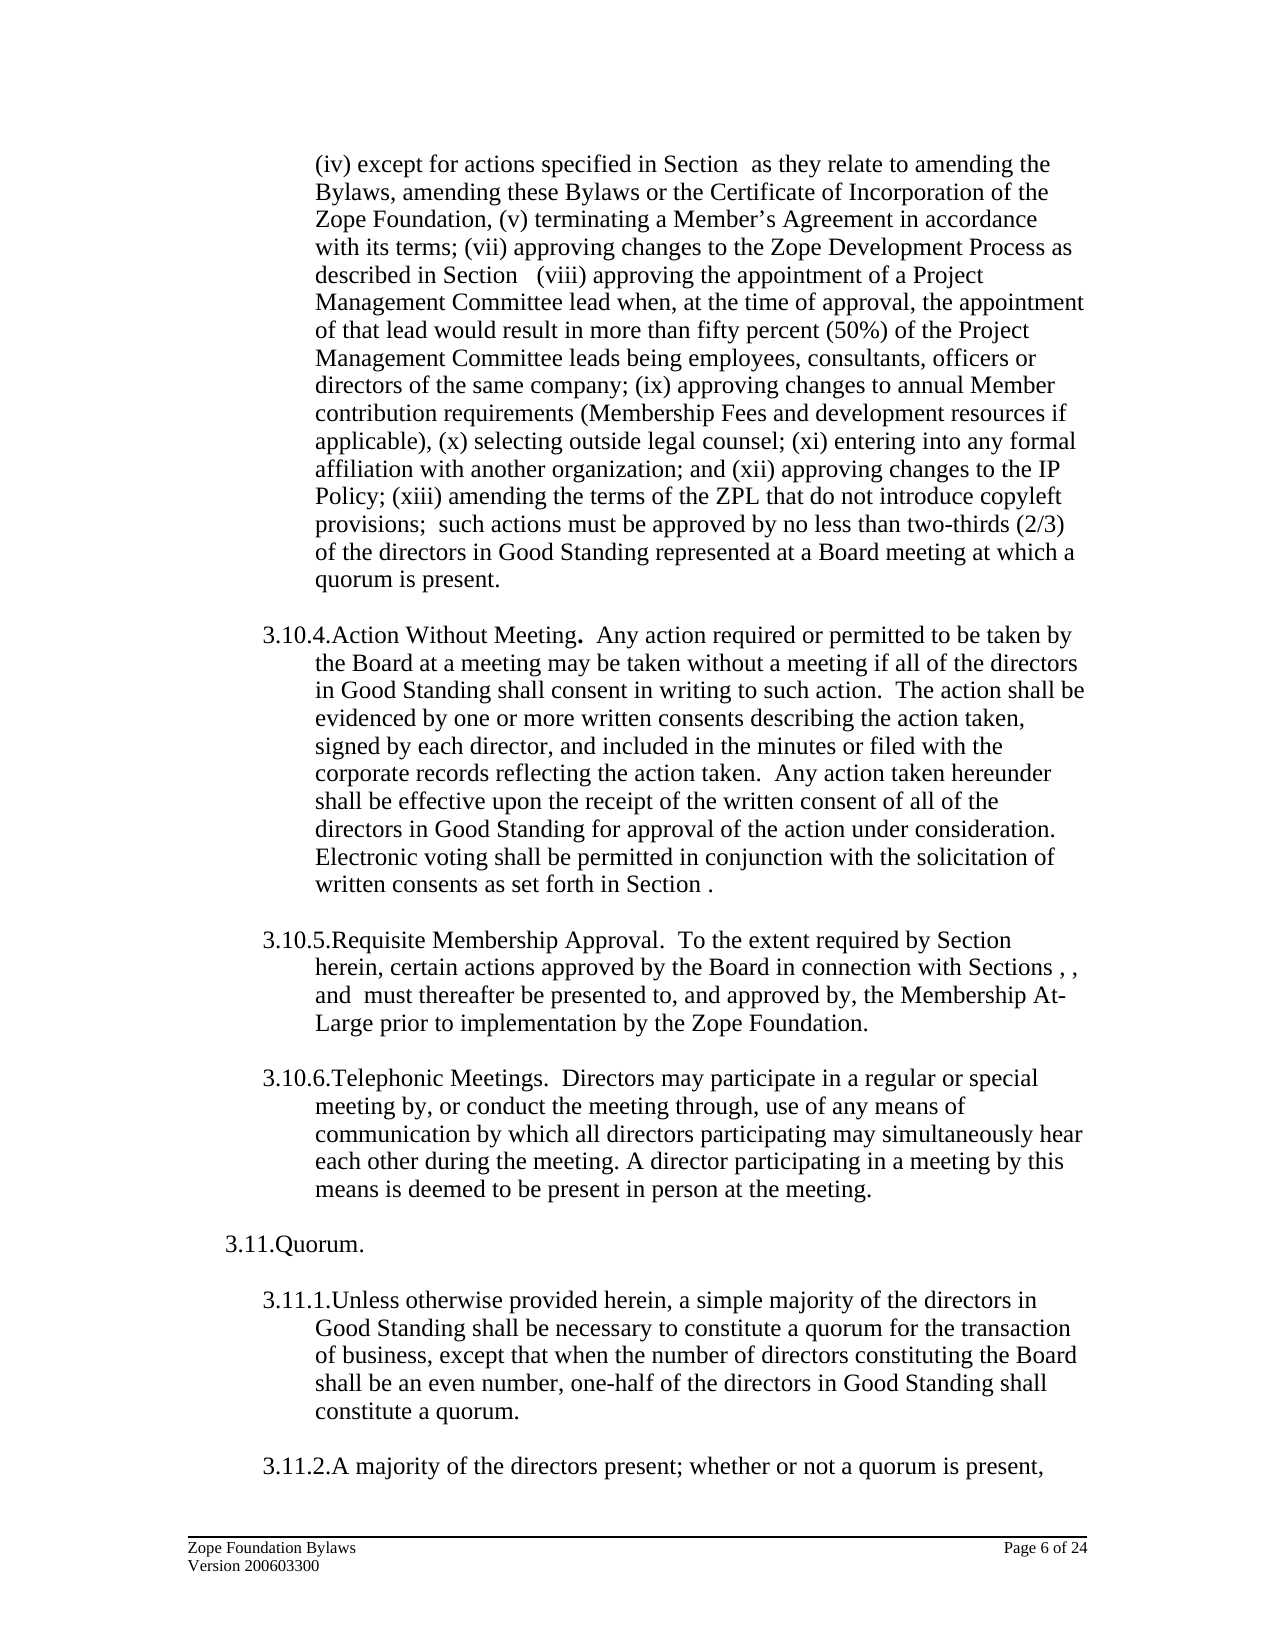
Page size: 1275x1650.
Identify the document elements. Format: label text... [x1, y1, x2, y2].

list (iv) except for actions specified in Section as they relate to amending the Bylaws, amending these Bylaws or the Certificate of Incorporation of the Zope Foundation, (v) terminating a Member’s Agreement in accordance with its terms; (vii) approving changes to the Zope Development Process as described in Section (viii) approving the appointment of a Project Management Committee lead when, at the time of approval, the appointment of that lead would result in more than fifty percent (50%) of the Project Management Committee leads being employees, consultants, officers or directors of the same company; (ix) approving changes to annual Member contribution requirements (Membership Fees and development resources if applicable), (x) selecting outside legal counsel; (xi) entering into any formal affiliation with another organization; and (xii) approving changes to the IP Policy; (xiii) amending the terms of the ZPL that do not introduce copyleft provisions; such actions must be approved by no less than two-thirds (2/3) of the directors in Good Standing represented at a Board meeting at which a quorum is present. [262, 150, 1087, 621]
list Action Without Meeting. Any action required or permitted to be taken by the Board at a meeting may be taken without a meeting if all of the directors in Good Standing shall consent in writing to such action. The action shall be evidenced by one or more written consents describing the action taken, signed by each director, and included in the minutes or filed with the corporate records reflecting the action taken. Any action taken hereunder shall be effective upon the receipt of the written consent of all of the directors in Good Standing for approval of the action under consideration. Electronic voting shall be permitted in conjunction with the solicitation of written consents as set forth in Section . [262, 621, 1087, 926]
list Requisite Membership Approval. To the extent required by Section herein, certain actions approved by the Board in connection with Sections , , and must thereafter be presented to, and approved by, the Membership At-Large prior to implementation by the Zope Foundation. [262, 926, 1087, 1064]
list Telephonic Meetings. Directors may participate in a regular or special meeting by, or conduct the meeting through, use of any means of communication by which all directors participating may simultaneously hear each other during the meeting. A director participating in a meeting by this means is deemed to be present in person at the meeting. [262, 1064, 1087, 1231]
list Unless otherwise provided herein, a simple majority of the directors in Good Standing shall be necessary to constitute a quorum for the transaction of business, except that when the number of directors constituting the Board shall be an even number, one-half of the directors in Good Standing shall constitute a quorum. [262, 1286, 1087, 1452]
list A majority of the directors present; whether or not a quorum is present, [262, 1452, 1087, 1480]
list Quorum. [225, 1231, 1087, 1286]
